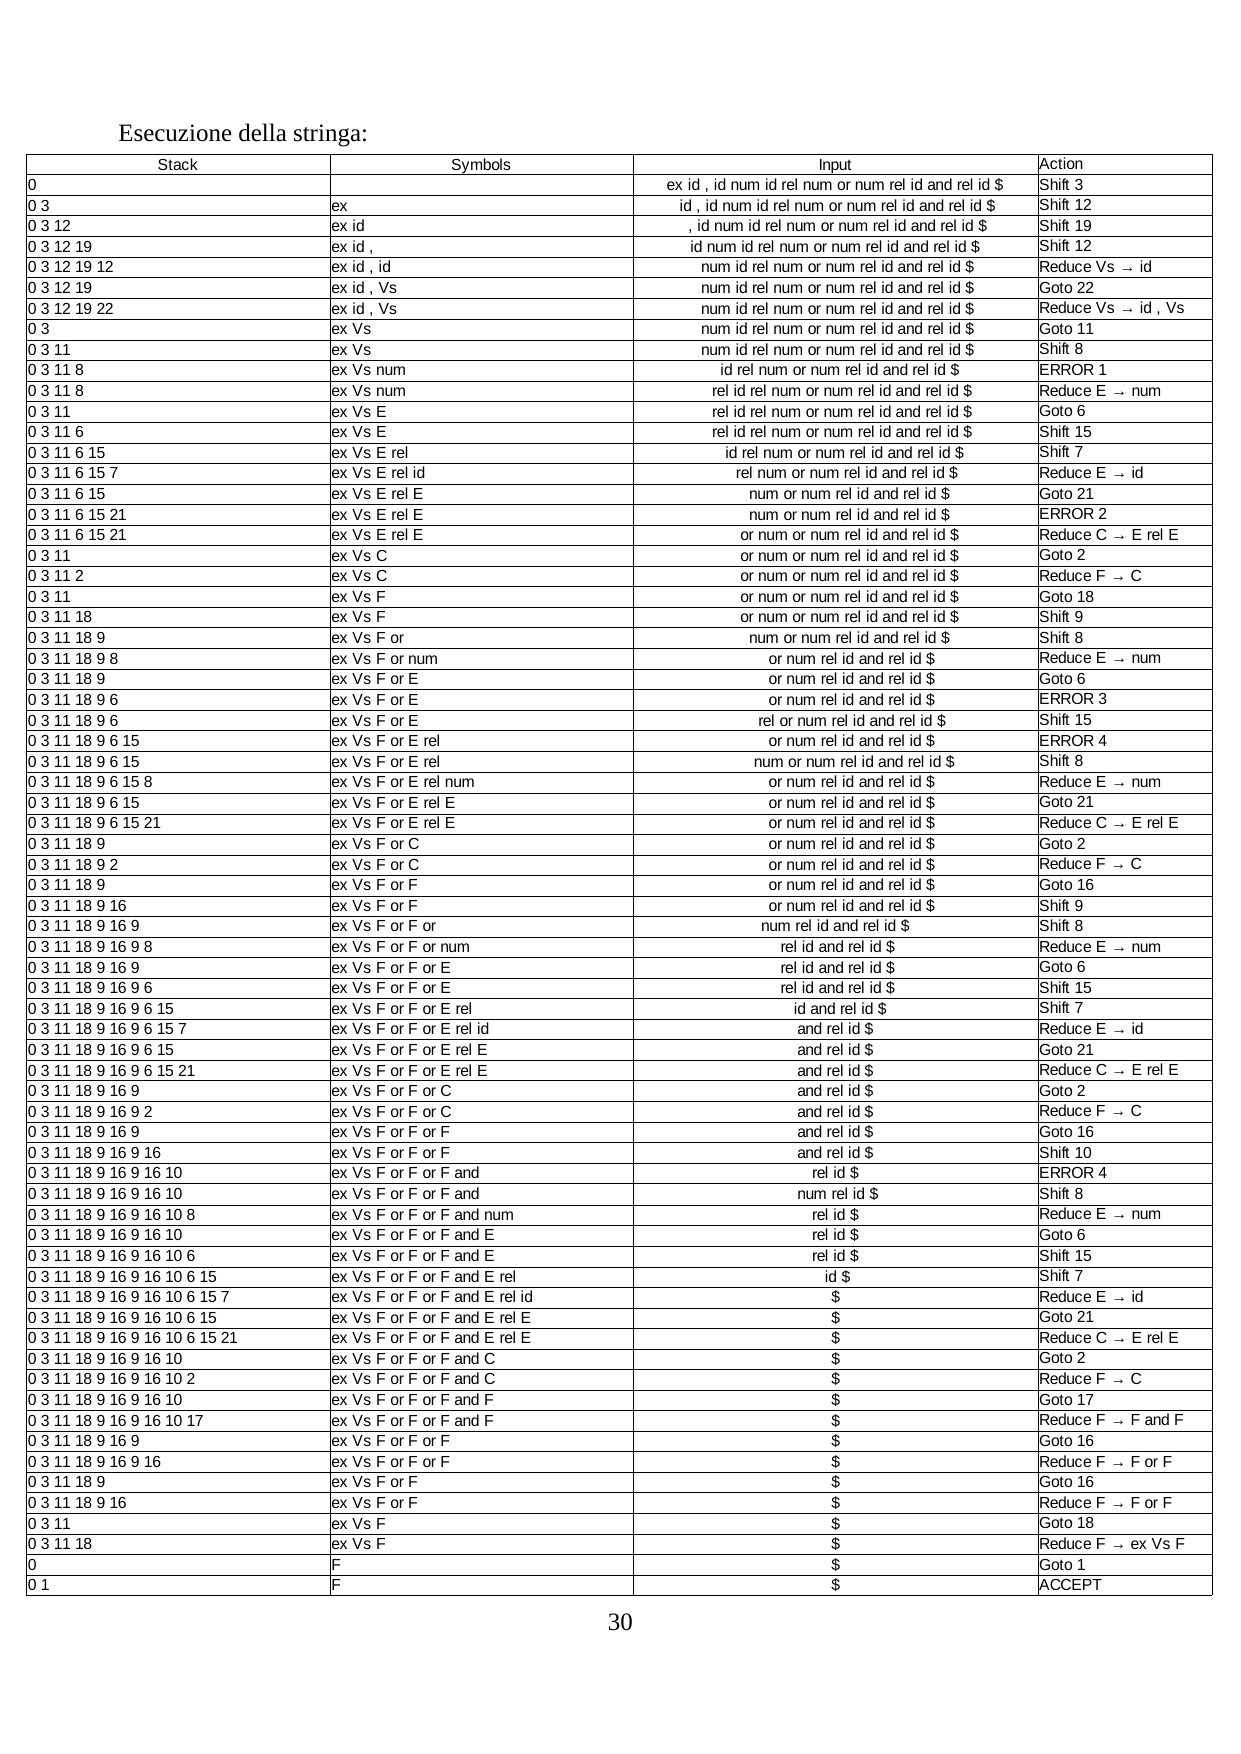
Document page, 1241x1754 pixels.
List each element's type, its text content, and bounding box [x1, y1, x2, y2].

text Esecuzione della stringa: [118, 118, 1122, 147]
